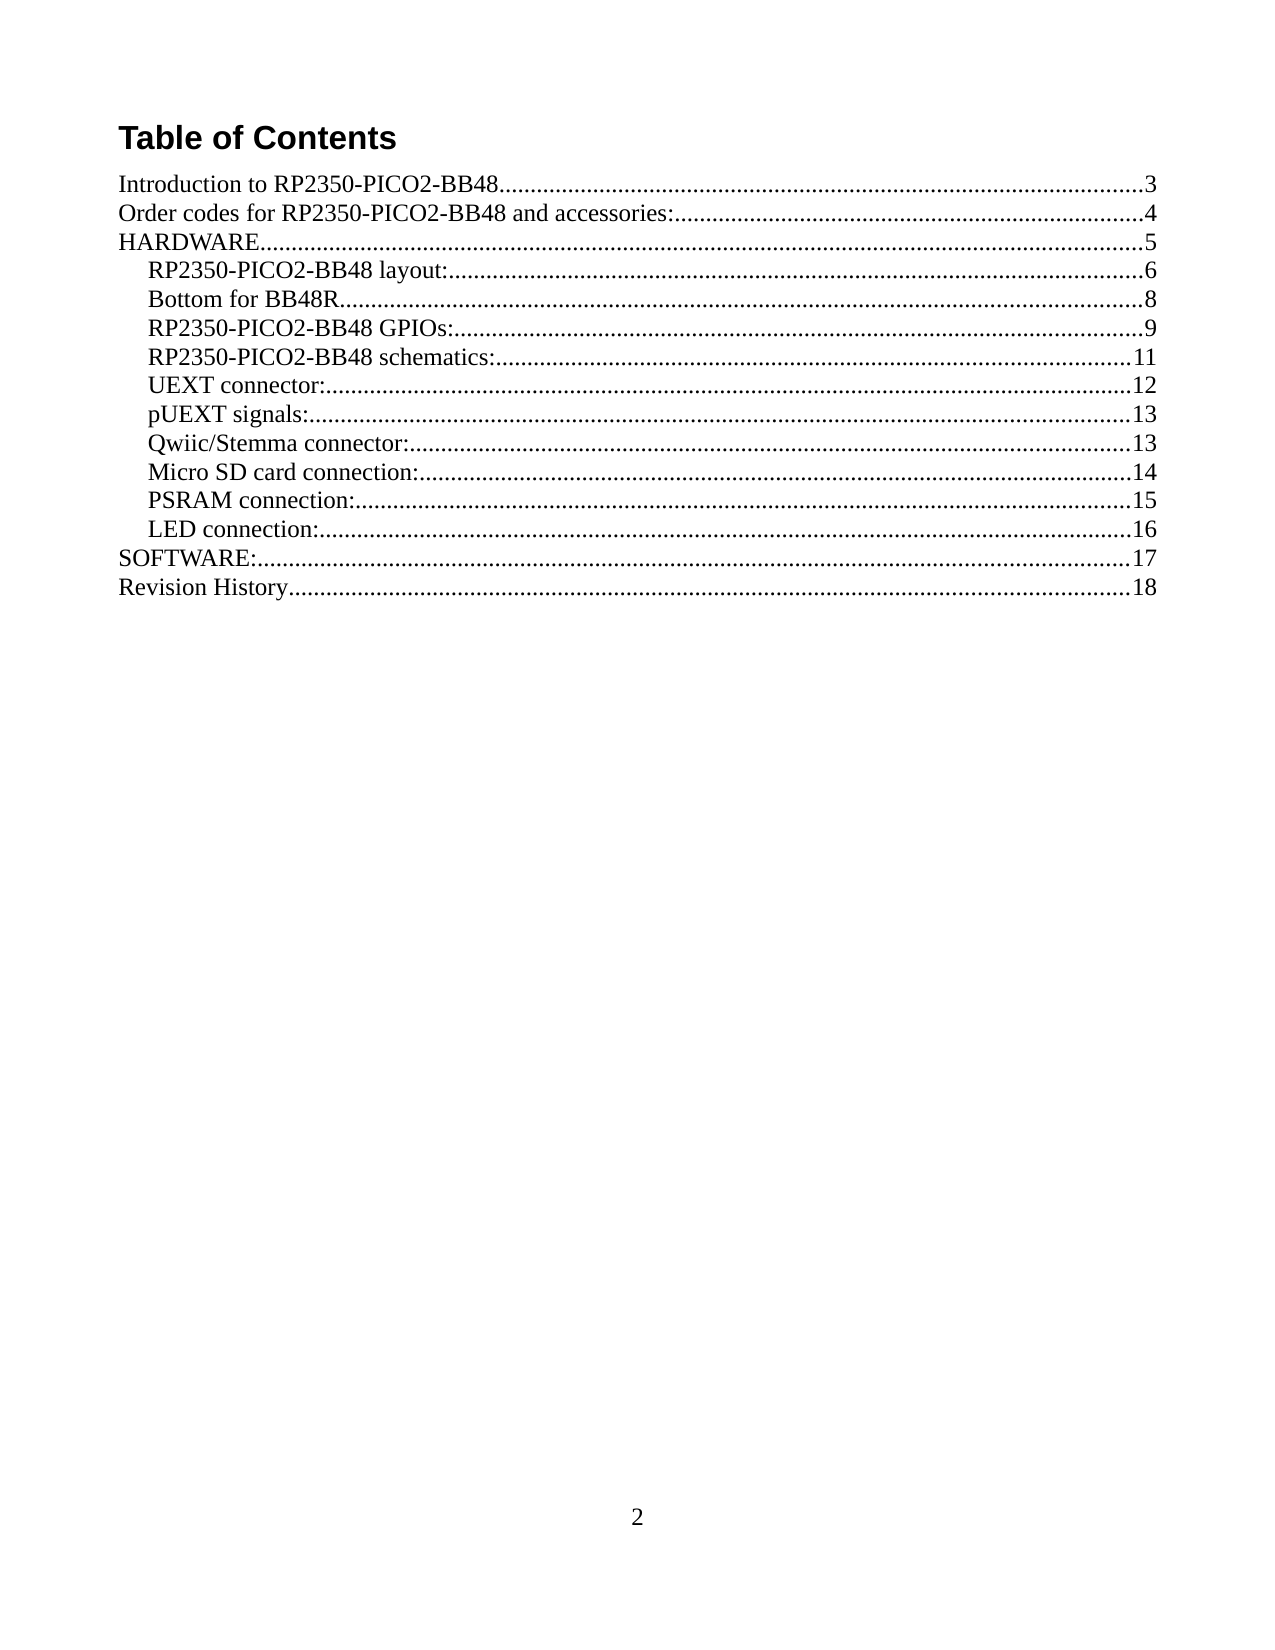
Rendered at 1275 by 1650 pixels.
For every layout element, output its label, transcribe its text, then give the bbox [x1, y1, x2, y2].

text pUEXT signals: 13 [148, 399, 1157, 428]
text Micro SD card connection: 14 [148, 457, 1157, 485]
text Bottom for BB48R 8 [148, 284, 1157, 313]
text Qwiic/Stemma connector: 13 [148, 428, 1157, 457]
text HARDWARE 5 [118, 227, 1157, 255]
text SOFTWARE: 17 [118, 543, 1157, 572]
subtitle Table of Contents [118, 118, 1157, 157]
text UEXT connector: 12 [148, 370, 1157, 399]
text LED connection: 16 [148, 514, 1157, 543]
text RP2350-PICO2-BB48 GPIOs: 9 [148, 313, 1157, 342]
text Revision History 18 [118, 572, 1157, 600]
text Order codes for RP2350-PICO2-BB48 and accessories: 4 [118, 198, 1157, 227]
text Introduction to RP2350-PICO2-BB48 3 [118, 169, 1157, 198]
text PSRAM connection: 15 [148, 485, 1157, 514]
text RP2350-PICO2-BB48 schematics: 11 [148, 342, 1157, 370]
text RP2350-PICO2-BB48 layout: 6 [148, 255, 1157, 284]
